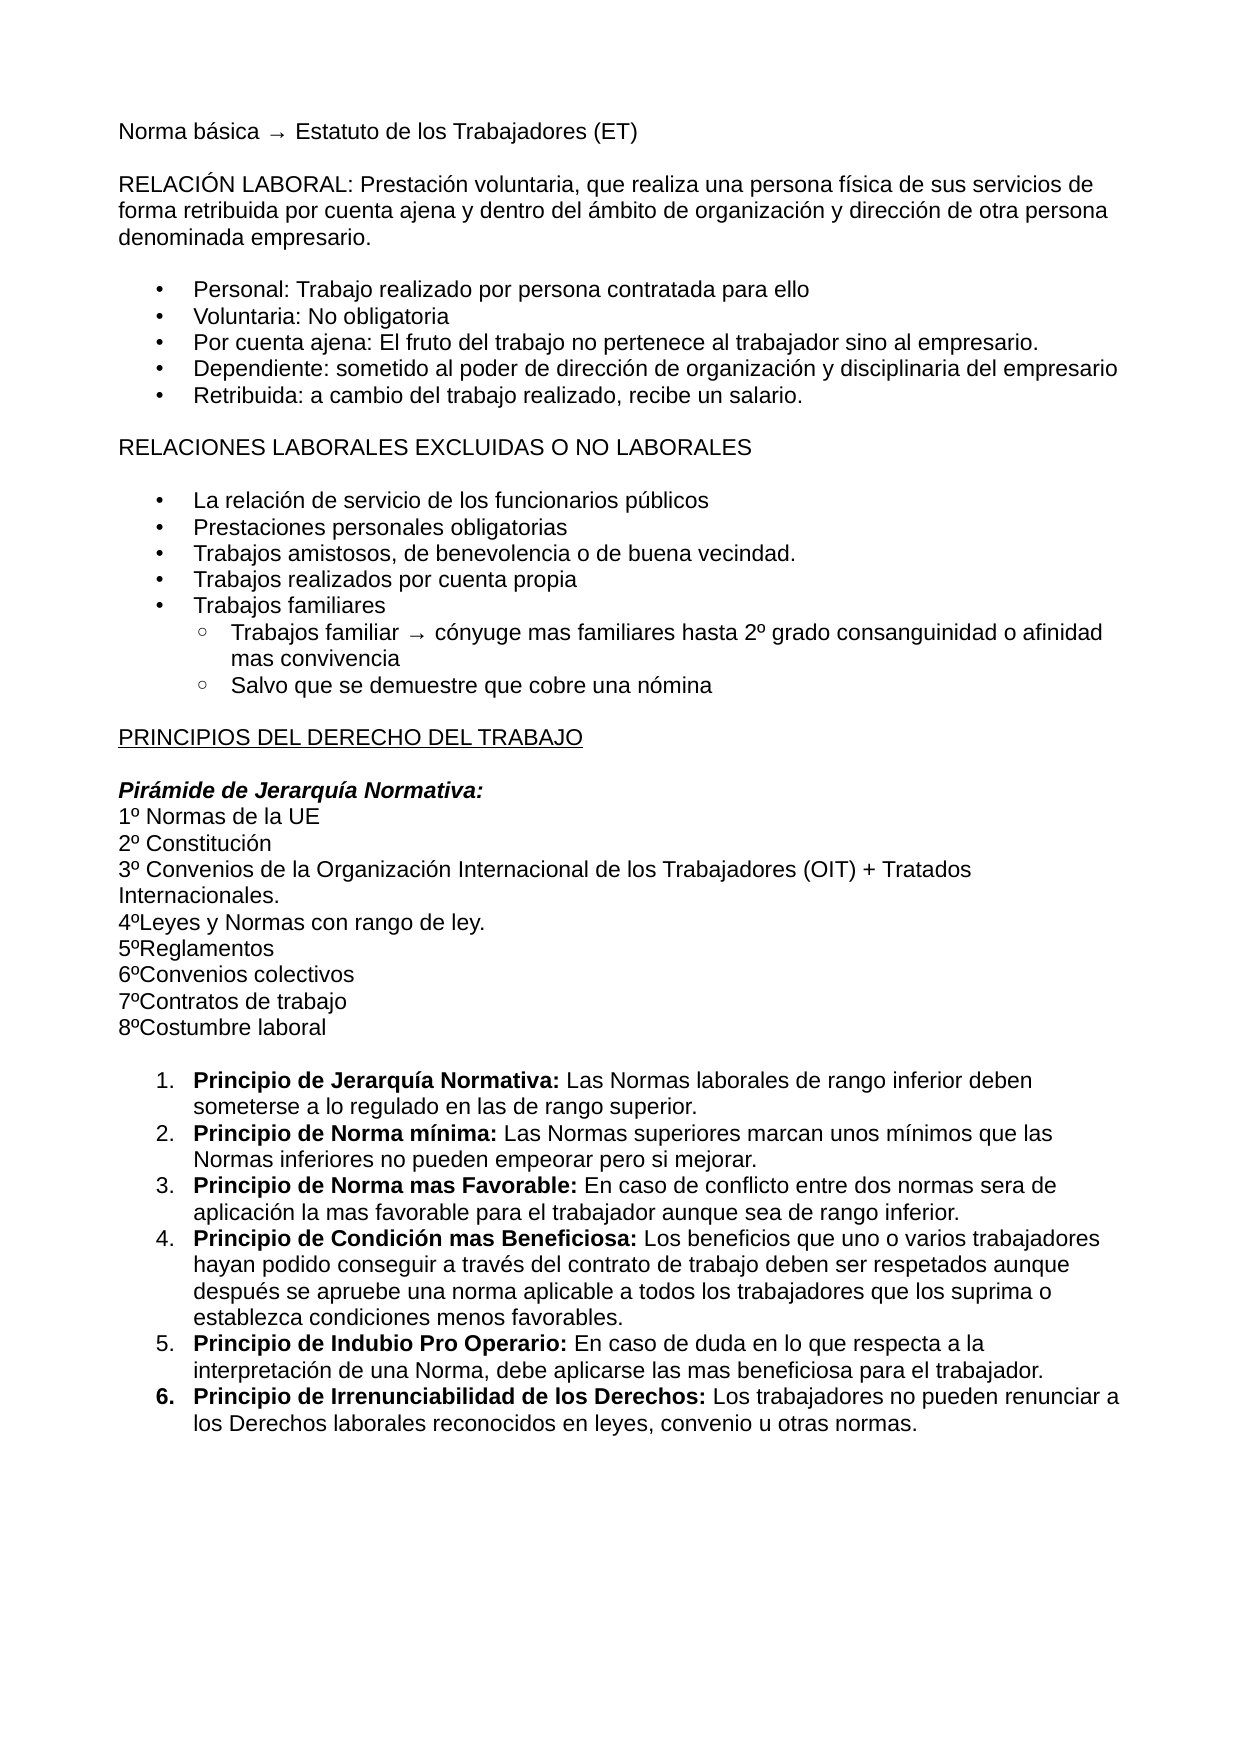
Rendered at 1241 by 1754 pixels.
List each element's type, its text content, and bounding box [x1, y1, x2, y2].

list Trabajos familiares [156, 592, 1122, 619]
text PRINCIPIOS DEL DERECHO DEL TRABAJO [118, 724, 1122, 751]
text RELACIÓN LABORAL: Prestación voluntaria, que realiza una persona física de sus servicios de forma retribuida por cuenta ajena y dentro del ámbito de organización y dirección de otra persona denominada empresario. [118, 171, 1122, 250]
list Principio de Norma mínima: Las Normas superiores marcan unos mínimos que las Normas inferiores no pueden empeorar pero si mejorar. [156, 1119, 1122, 1172]
text 8ºCostumbre laboral [118, 1014, 1122, 1041]
list Retribuida: a cambio del trabajo realizado, recibe un salario. [156, 382, 1122, 408]
list Trabajos realizados por cuenta propia [156, 566, 1122, 592]
list Salvo que se demuestre que cobre una nómina [193, 672, 1122, 698]
text Pirámide de Jerarquía Normativa: [118, 777, 1122, 803]
text 5ºReglamentos [118, 935, 1122, 961]
list Trabajos amistosos, de benevolencia o de buena vecindad. [156, 540, 1122, 566]
text 6ºConvenios colectivos [118, 961, 1122, 988]
text 2º Constitución [118, 830, 1122, 856]
list Principio de Indubio Pro Operario: En caso de duda en lo que respecta a la interpretación de una Norma, debe aplicarse las mas beneficiosa para el trabajador. [156, 1330, 1122, 1383]
text 7ºContratos de trabajo [118, 988, 1122, 1014]
list Principio de Condición mas Beneficiosa: Los beneficios que uno o varios trabajadores hayan podido conseguir a través del contrato de trabajo deben ser respetados aunque después se apruebe una norma aplicable a todos los trabajadores que los suprima o establezca condiciones menos favorables. [156, 1225, 1122, 1330]
list Dependiente: sometido al poder de dirección de organización y disciplinaria del empresario [156, 355, 1122, 382]
list Voluntaria: No obligatoria [156, 303, 1122, 329]
text 1º Normas de la UE [118, 803, 1122, 830]
list Trabajos familiar → cónyuge mas familiares hasta 2º grado consanguinidad o afinidad mas convivencia [193, 619, 1122, 672]
text Norma básica → Estatuto de los Trabajadores (ET) [118, 118, 1122, 144]
list Personal: Trabajo realizado por persona contratada para ello [156, 276, 1122, 303]
list Principio de Irrenunciabilidad de los Derechos: Los trabajadores no pueden renunciar a los Derechos laborales reconocidos en leyes, convenio u otras normas. [156, 1383, 1122, 1436]
text 3º Convenios de la Organización Internacional de los Trabajadores (OIT) + Tratados Internacionales. [118, 856, 1122, 909]
list Principio de Norma mas Favorable: En caso de conflicto entre dos normas sera de aplicación la mas favorable para el trabajador aunque sea de rango inferior. [156, 1172, 1122, 1225]
text RELACIONES LABORALES EXCLUIDAS O NO LABORALES [118, 434, 1122, 461]
text 4ºLeyes y Normas con rango de ley. [118, 909, 1122, 935]
list Por cuenta ajena: El fruto del trabajo no pertenece al trabajador sino al empresario. [156, 329, 1122, 355]
list Prestaciones personales obligatorias [156, 513, 1122, 540]
list Principio de Jerarquía Normativa: Las Normas laborales de rango inferior deben someterse a lo regulado en las de rango superior. [156, 1067, 1122, 1119]
list La relación de servicio de los funcionarios públicos [156, 487, 1122, 513]
